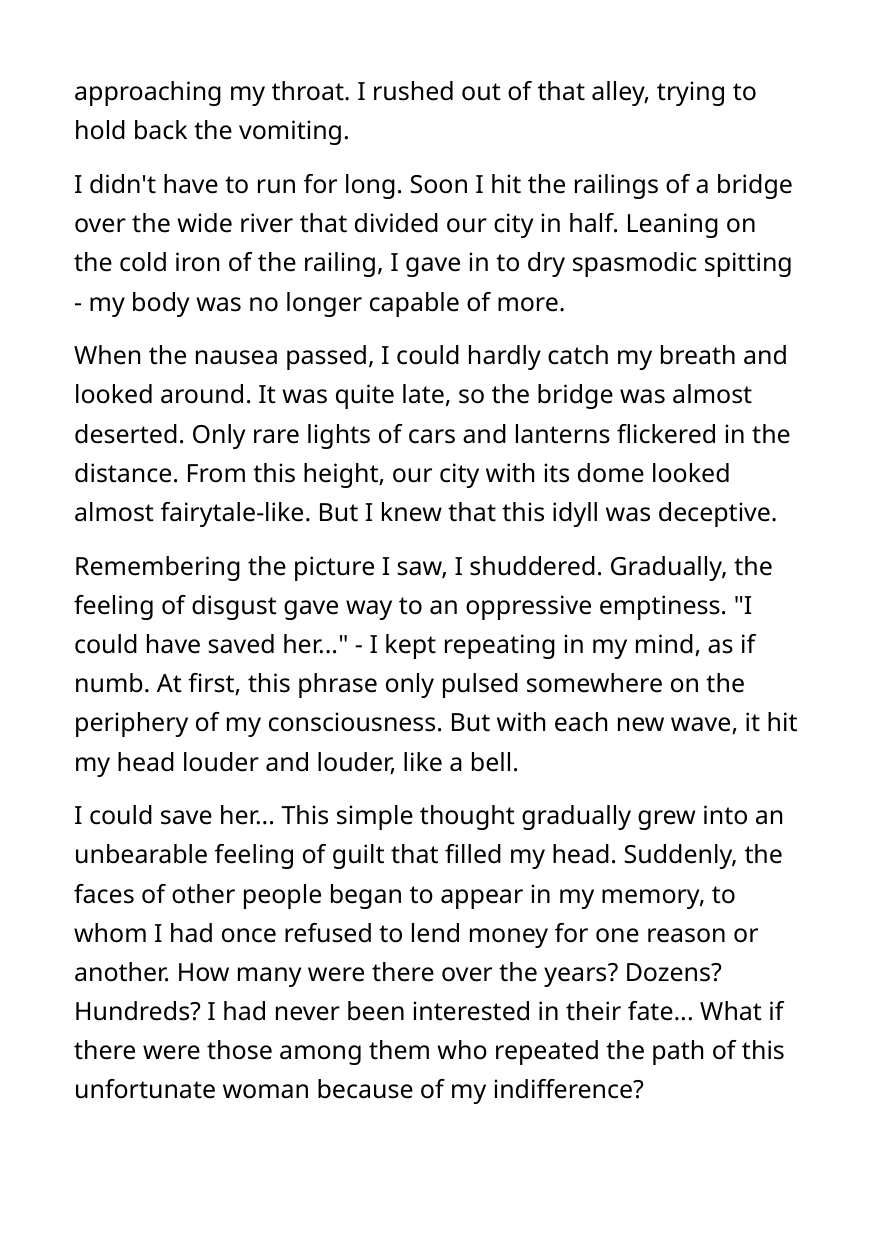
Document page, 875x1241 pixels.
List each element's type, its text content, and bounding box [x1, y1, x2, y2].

text approaching my throat. I rushed out of that alley, trying to hold back the vomiting. [74, 74, 800, 147]
text When the nausea passed, I could hardly catch my breath and looked around. It was quite late, so the bridge was almost deserted. Only rare lights of cars and lanterns flickered in the distance. From this height, our city with its dome looked almost fairytale-like. But I knew that this idyll was deceptive. [74, 338, 800, 529]
text Remembering the picture I saw, I shuddered. Gradually, the feeling of disgust gave way to an oppressive emptiness. "I could have saved her..." - I kept repeating in my mind, as if numb. At first, this phrase only pulsed somewhere on the periphery of my consciousness. But with each new wave, it hit my head louder and louder, like a bell. [74, 548, 800, 778]
text I could save her... This simple thought gradually grew into an unbearable feeling of guilt that filled my head. Suddenly, the faces of other people began to appear in my memory, to whom I had once refused to lend money for one reason or another. How many were there over the years? Dozens? Hundreds? I had never been interested in their fate... What if there were those among them who repeated the path of this unfortunate woman because of my indifference? [74, 798, 800, 1106]
text I didn't have to run for long. Soon I hit the railings of a bridge over the wide river that divided our city in half. Leaning on the cold iron of the railing, I gave in to dry spasmodic spitting - my body was no longer capable of more. [74, 167, 800, 318]
